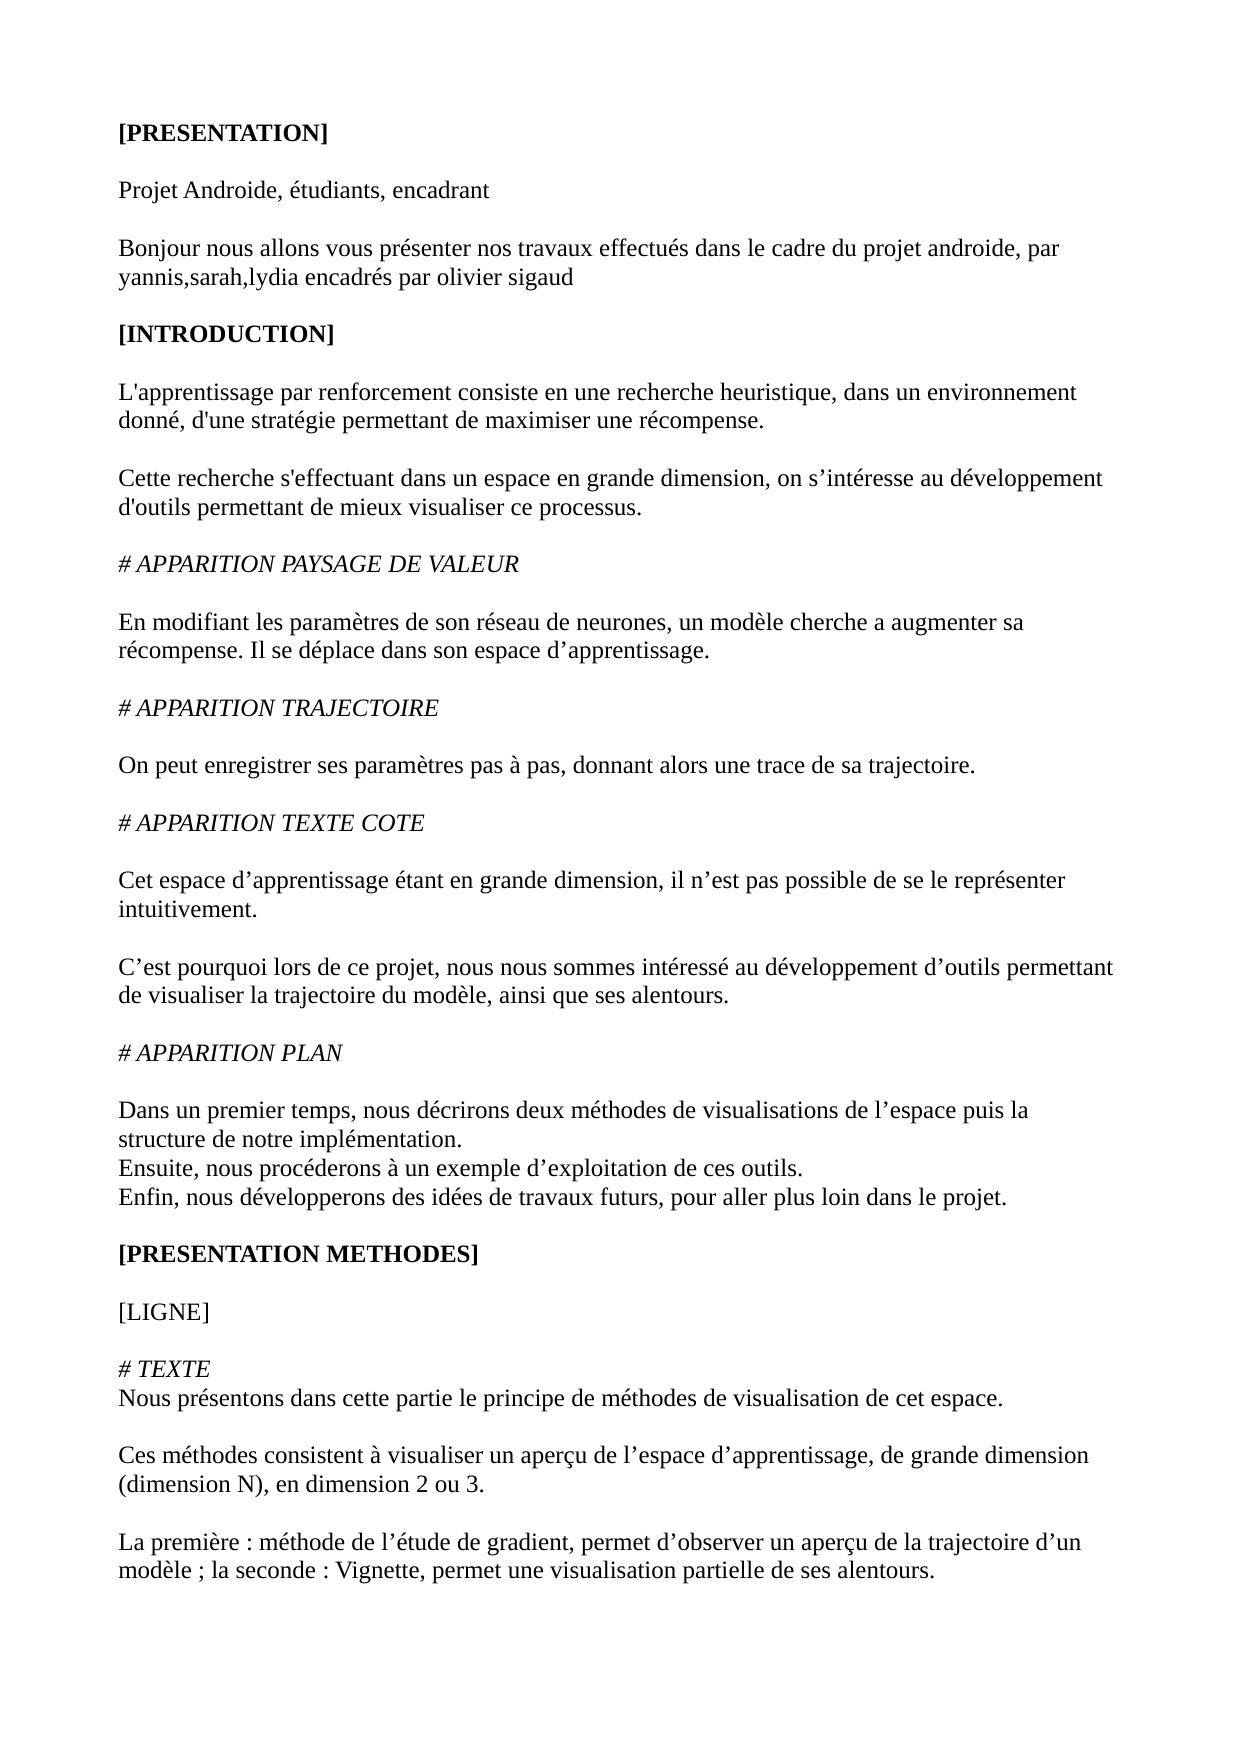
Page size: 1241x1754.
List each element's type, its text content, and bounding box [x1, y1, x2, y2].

text C’est pourquoi lors de ce projet, nous nous sommes intéressé au développement d’outils permettant de visualiser la trajectoire du modèle, ainsi que ses alentours. [118, 952, 1122, 1009]
text On peut enregistrer ses paramètres pas à pas, donnant alors une trace de sa trajectoire. [118, 751, 1122, 779]
text Projet Androide, étudiants, encadrant [118, 176, 1122, 204]
text # APPARITION PAYSAGE DE VALEUR [118, 549, 1122, 578]
text Nous présentons dans cette partie le principe de méthodes de visualisation de cet espace. [118, 1383, 1122, 1412]
text [LIGNE] [118, 1297, 1122, 1326]
text Ensuite, nous procéderons à un exemple d’exploitation de ces outils. [118, 1153, 1122, 1182]
text # APPARITION PLAN [118, 1038, 1122, 1067]
text # TEXTE [118, 1354, 1122, 1383]
text [PRESENTATION] [118, 118, 1122, 147]
text La première : méthode de l’étude de gradient, permet d’observer un aperçu de la trajectoire d’un modèle ; la seconde : Vignette, permet une visualisation partielle de ses alentours. [118, 1527, 1122, 1584]
text # APPARITION TEXTE COTE [118, 808, 1122, 837]
text Cette recherche s'effectuant dans un espace en grande dimension, on s’intéresse au développement d'outils permettant de mieux visualiser ce processus. [118, 463, 1122, 521]
text Bonjour nous allons vous présenter nos travaux effectués dans le cadre du projet androide, par yannis,sarah,lydia encadrés par olivier sigaud [118, 233, 1122, 291]
text En modifiant les paramètres de son réseau de neurones, un modèle cherche a augmenter sa récompense. Il se déplace dans son espace d’apprentissage. [118, 607, 1122, 664]
text Dans un premier temps, nous décrirons deux méthodes de visualisations de l’espace puis la structure de notre implémentation. [118, 1096, 1122, 1153]
text L'apprentissage par renforcement consiste en une recherche heuristique, dans un environnement [118, 377, 1122, 406]
text # APPARITION TRAJECTOIRE [118, 693, 1122, 722]
text Cet espace d’apprentissage étant en grande dimension, il n’est pas possible de se le représenter intuitivement. [118, 866, 1122, 923]
text [INTRODUCTION] [118, 319, 1122, 348]
text Enfin, nous développerons des idées de travaux futurs, pour aller plus loin dans le projet. [118, 1182, 1122, 1211]
text [PRESENTATION METHODES] [118, 1239, 1122, 1268]
text Ces méthodes consistent à visualiser un aperçu de l’espace d’apprentissage, de grande dimension (dimension N), en dimension 2 ou 3. [118, 1441, 1122, 1498]
text donné, d'une stratégie permettant de maximiser une récompense. [118, 406, 1122, 434]
